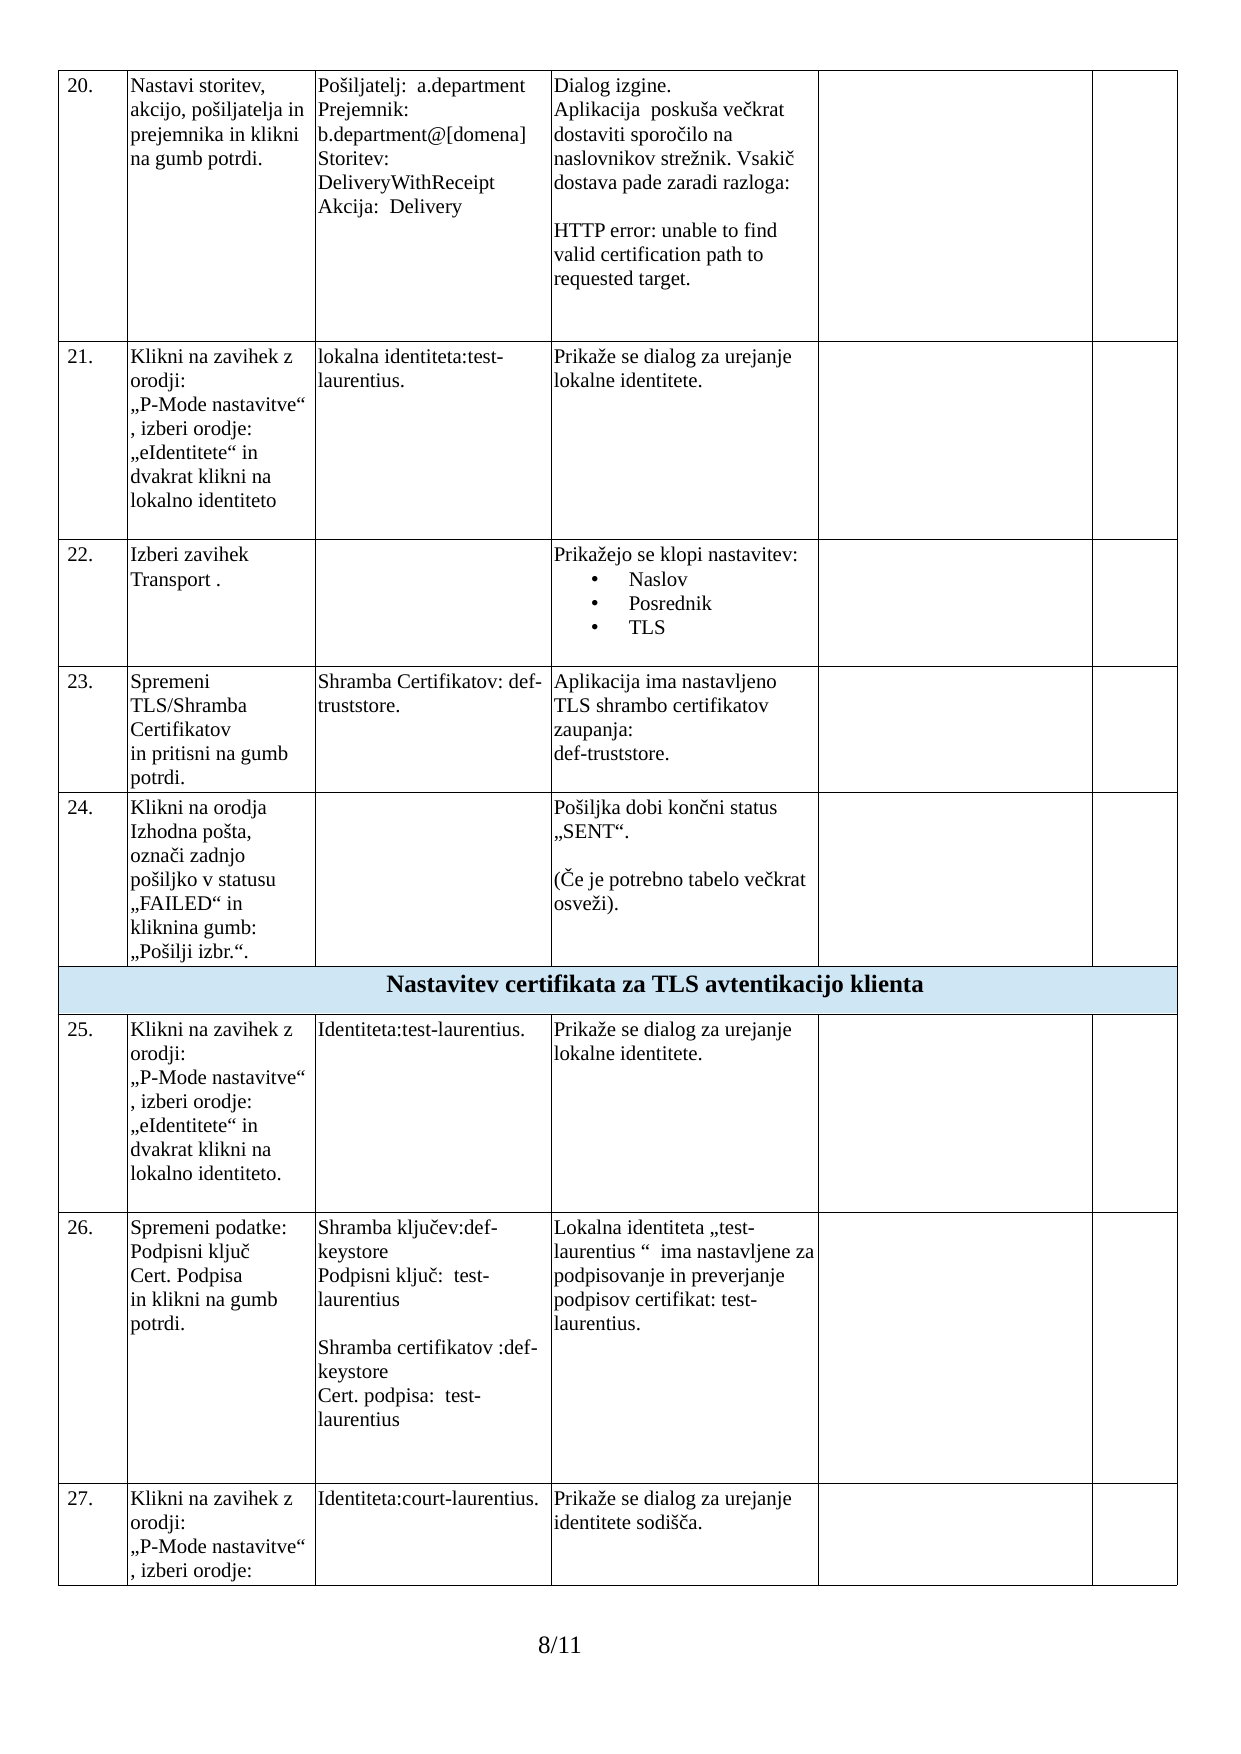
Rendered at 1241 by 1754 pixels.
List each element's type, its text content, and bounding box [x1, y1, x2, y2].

table_cell Izberi zavihek Transport . [128, 540, 315, 666]
table_cell [1093, 1015, 1177, 1212]
table_cell Identiteta:court-laurentius. [316, 1484, 551, 1585]
table_cell [1093, 540, 1177, 666]
table_cell Prikaže se dialog za urejanje identitete sodišča. [552, 1484, 818, 1585]
table_cell [1093, 793, 1177, 966]
table_cell Klikni na zavihek z orodji: „P-Mode nastavitve“ , izberi orodje: [128, 1484, 315, 1585]
table_cell [59, 1213, 127, 1482]
table_cell Dialog izgine. Aplikacija poskuša večkrat dostaviti sporočilo na naslovnikov strežnik. Vsakič dostava pade zaradi razloga: HTTP error: unable to find valid certification path to requested target. [552, 71, 818, 341]
table_cell [819, 1015, 1092, 1212]
table_cell [316, 540, 551, 666]
table_cell [59, 540, 127, 666]
table_cell [59, 1015, 127, 1212]
table_cell [1093, 667, 1177, 792]
table_cell Spremeni podatke: Podpisni ključ Cert. Podpisa in klikni na gumb potrdi. [128, 1213, 315, 1482]
table_cell Prikažejo se klopi nastavitev: Naslov Posrednik TLS [552, 540, 818, 666]
table_cell [59, 667, 127, 792]
table_cell Spremeni TLS/Shramba Certifikatov in pritisni na gumb potrdi. [128, 667, 315, 792]
table_cell Pošiljatelj: a.department Prejemnik: b.department@[domena] Storitev: DeliveryWithReceipt Akcija: Delivery [316, 71, 551, 341]
table_cell [819, 1484, 1092, 1585]
table_cell [59, 342, 127, 539]
table_cell [819, 71, 1092, 341]
table_cell Prikaže se dialog za urejanje lokalne identitete. [552, 342, 818, 539]
table_cell [1093, 1484, 1177, 1585]
table_cell [1093, 342, 1177, 539]
table_cell Pošiljka dobi končni status „SENT“. (Če je potrebno tabelo večkrat osveži). [552, 793, 818, 966]
table_cell [59, 71, 127, 341]
table_cell Prikaže se dialog za urejanje lokalne identitete. [552, 1015, 818, 1212]
table_cell [819, 1213, 1092, 1482]
table_cell Klikni na zavihek z orodji: „P-Mode nastavitve“ , izberi orodje: „eIdentitete“ in dvakrat klikni na lokalno identiteto. [128, 1015, 315, 1212]
table_cell lokalna identiteta:test-laurentius. [316, 342, 551, 539]
table_cell Aplikacija ima nastavljeno TLS shrambo certifikatov zaupanja: def-truststore. [552, 667, 818, 792]
table_cell Shramba Certifikatov: def-truststore. [316, 667, 551, 792]
table_cell [1093, 71, 1177, 341]
table_cell [59, 793, 127, 966]
table_cell [316, 793, 551, 966]
table_cell Nastavitev certifikata za TLS avtentikacijo klienta [59, 967, 1177, 1013]
table_cell Nastavi storitev, akcijo, pošiljatelja in prejemnika in klikni na gumb potrdi. [128, 71, 315, 341]
table_cell Identiteta:test-laurentius. [316, 1015, 551, 1212]
table_cell [1093, 1213, 1177, 1482]
table_cell Klikni na orodja Izhodna pošta, označi zadnjo pošiljko v statusu „FAILED“ in kliknina gumb: „Pošilji izbr.“. [128, 793, 315, 966]
table_cell [819, 667, 1092, 792]
table_cell [819, 342, 1092, 539]
table_cell Lokalna identiteta „test-laurentius “ ima nastavljene za podpisovanje in preverjanje podpisov certifikat: test-laurentius. [552, 1213, 818, 1482]
table_cell [59, 1484, 127, 1585]
table_cell [819, 540, 1092, 666]
table_cell Shramba ključev:def-keystore Podpisni ključ: test-laurentius Shramba certifikatov :def-keystore Cert. podpisa: test-laurentius [316, 1213, 551, 1482]
table_cell [819, 793, 1092, 966]
table_cell Klikni na zavihek z orodji: „P-Mode nastavitve“ , izberi orodje: „eIdentitete“ in dvakrat klikni na lokalno identiteto [128, 342, 315, 539]
